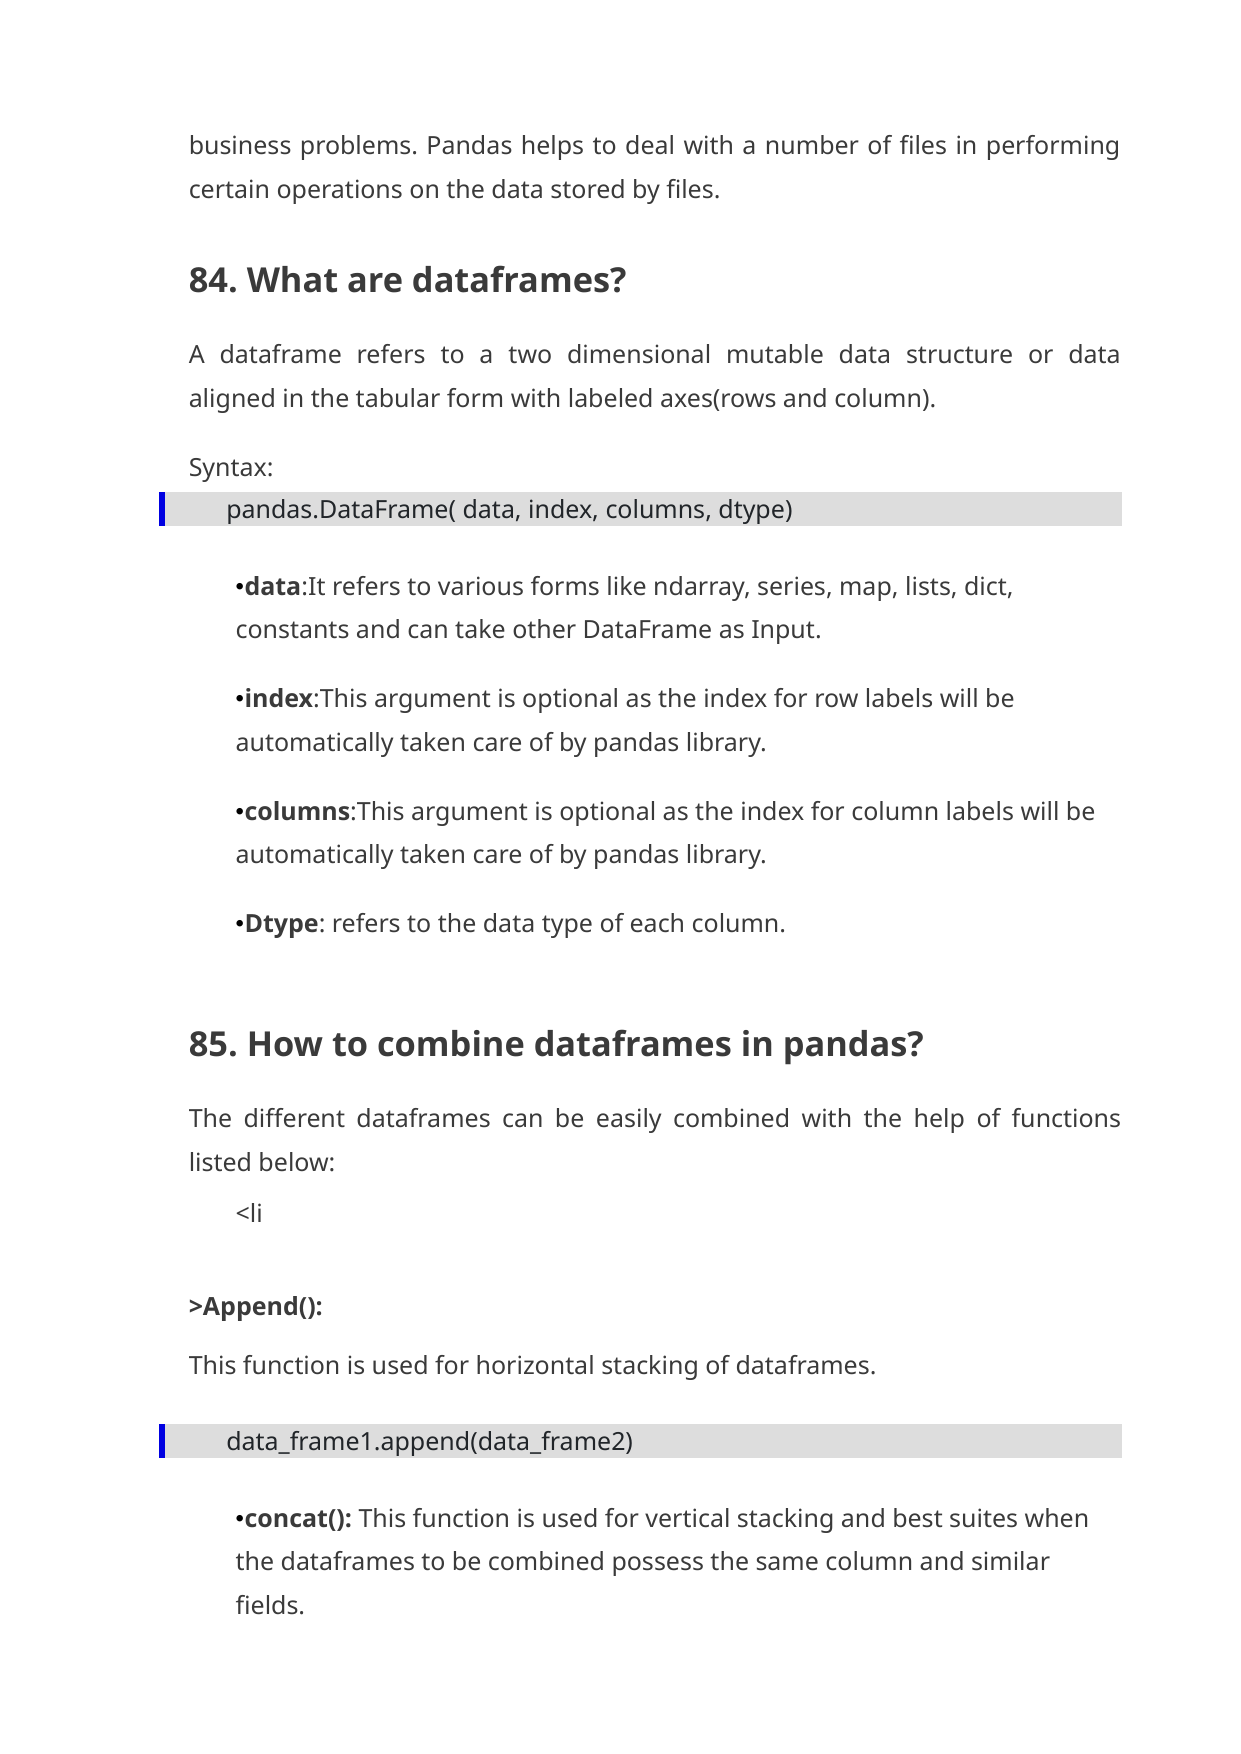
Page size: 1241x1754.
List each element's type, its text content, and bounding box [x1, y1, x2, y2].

list >Append(): [159, 1278, 1122, 1322]
subtitle 84. What are dataframes? [118, 252, 1122, 302]
list data:It refers to various forms like ndarray, series, map, lists, dict, constants and can take other DataFrame as Input. [165, 558, 1122, 646]
list Dtype: refers to the data type of each column. [165, 896, 1122, 940]
subtitle 85. How to combine dataframes in pandas? [118, 1016, 1122, 1066]
list Syntax: [159, 440, 1122, 484]
list This function is used for horizontal stacking of dataframes. [118, 1347, 1122, 1381]
list pandas.DataFrame( data, index, columns, dtype) [165, 492, 1122, 526]
list index:This argument is optional as the index for row labels will be automatically taken care of by pandas library. [165, 671, 1122, 758]
list concat(): This function is used for vertical stacking and best suites when the dataframes to be combined possess the same column and similar fields. [165, 1491, 1122, 1622]
list data_frame1.append(data_frame2) [165, 1424, 1122, 1458]
list business problems. Pandas helps to deal with a number of files in performing certain operations on the data stored by files. [159, 118, 1122, 206]
list The different dataframes can be easily combined with the help of functions listed below: [159, 1091, 1122, 1178]
list columns:This argument is optional as the index for column labels will be automatically taken care of by pandas library. [165, 783, 1122, 871]
list A dataframe refers to a two dimensional mutable data structure or data aligned in the tabular form with labeled axes(rows and column). [159, 327, 1122, 415]
list <li [165, 1186, 1122, 1230]
